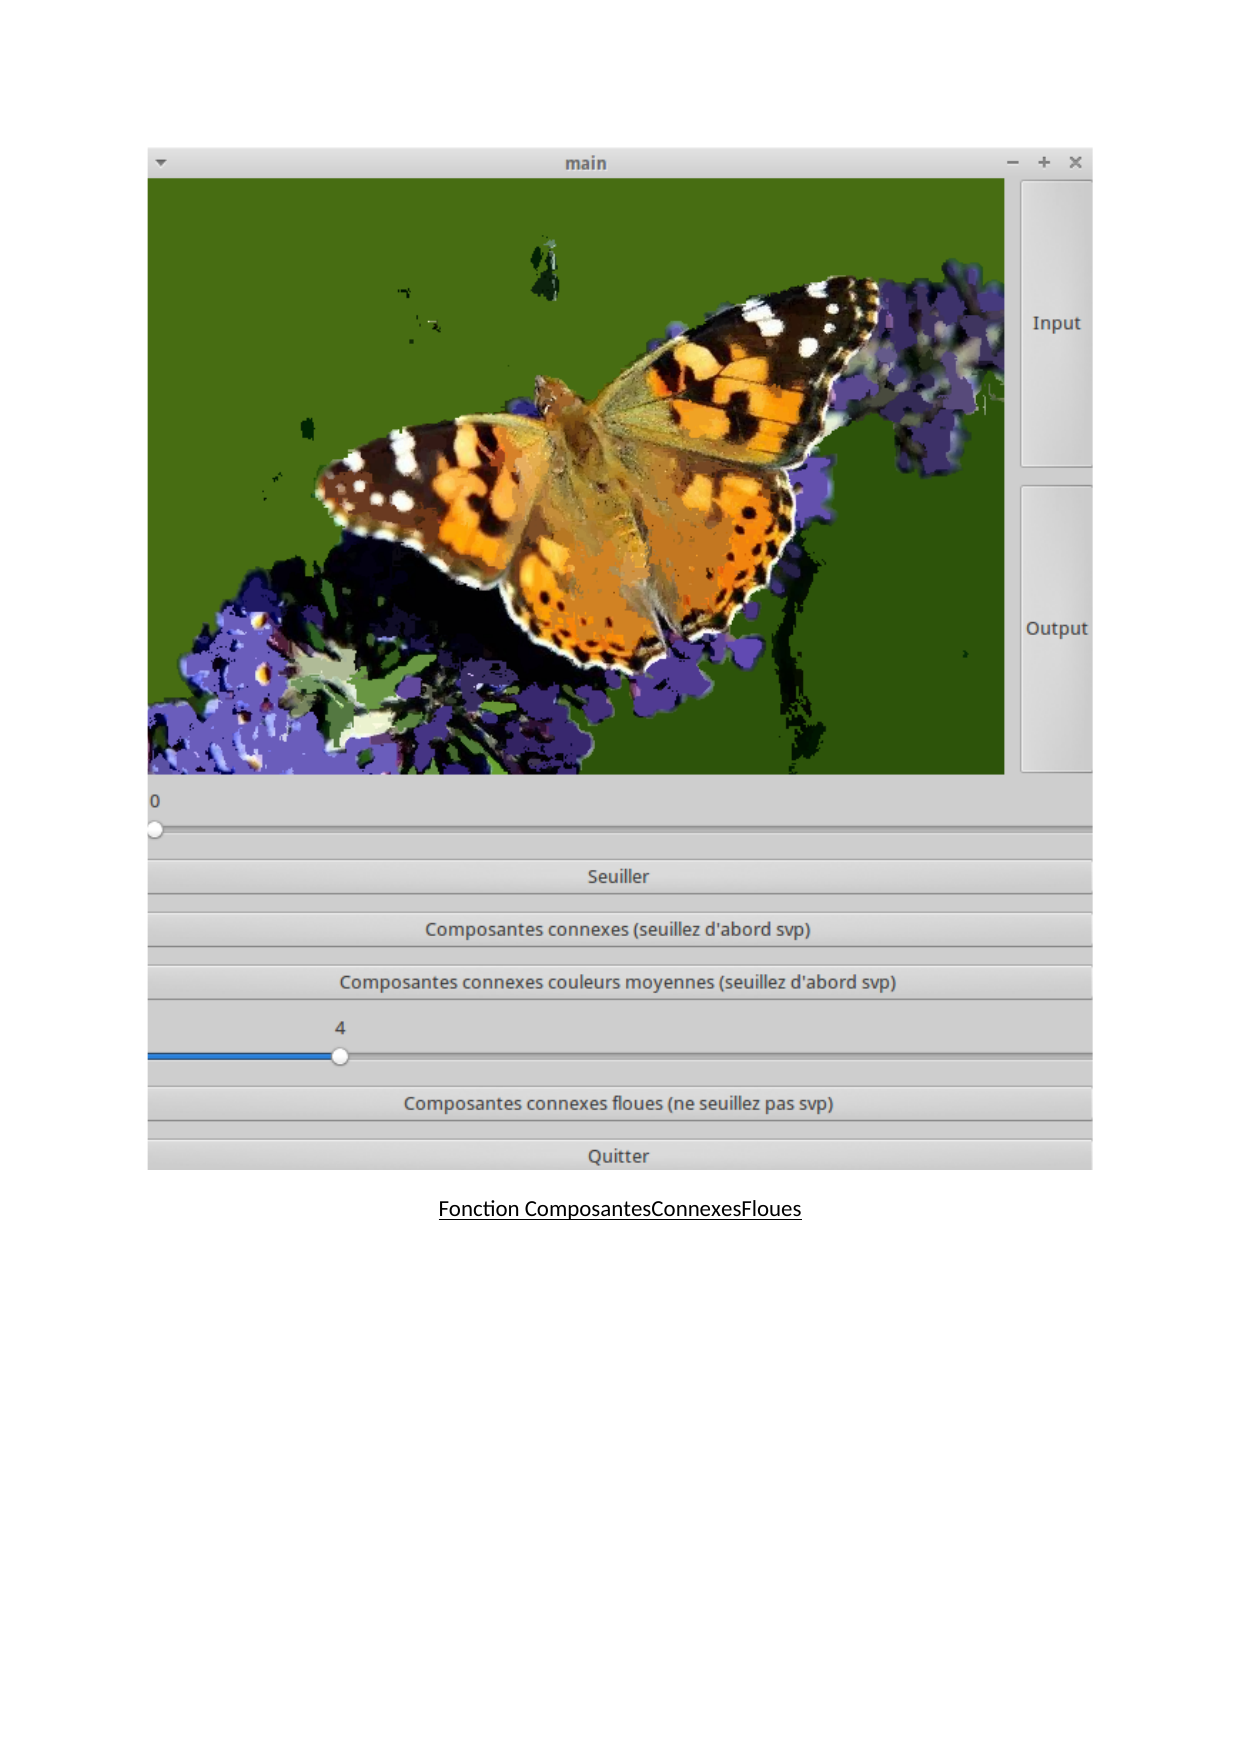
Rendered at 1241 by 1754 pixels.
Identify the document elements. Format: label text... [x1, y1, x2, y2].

text Fonction ComposantesConnexesFloues [148, 1194, 1093, 1223]
